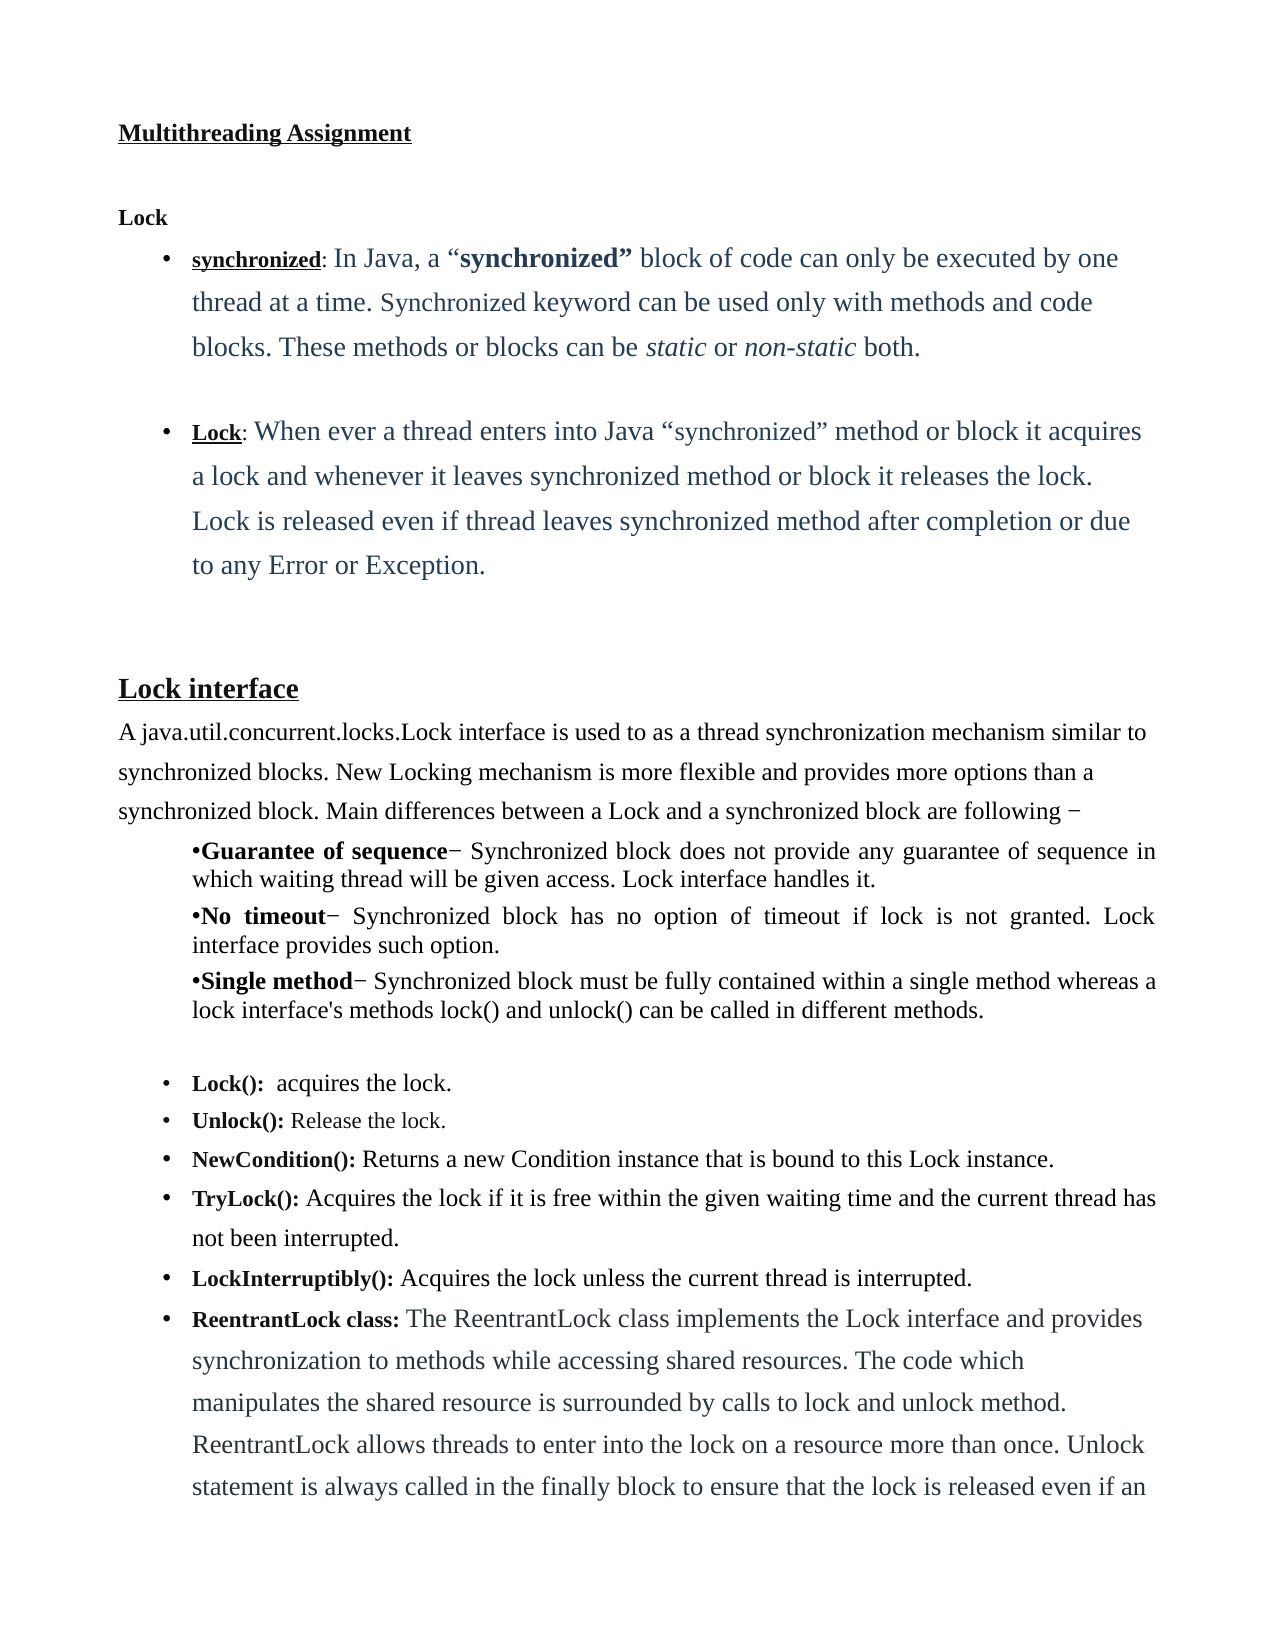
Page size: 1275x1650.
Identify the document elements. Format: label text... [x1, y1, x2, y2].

list Unlock(): Release the lock. [162, 1108, 1157, 1134]
list synchronized: In Java, a “synchronized” block of code can only be executed by one thread at a time. Synchronized keyword can be used only with methods and code blocks. These methods or blocks can be static or non-static both. [162, 241, 1157, 362]
text A java.util.concurrent.locks.Lock interface is used to as a thread synchronization mechanism similar to synchronized blocks. New Locking mechanism is more flexible and provides more options than a synchronized block. Main differences between a Lock and a synchronized block are following − [118, 717, 1157, 825]
list No timeout− Synchronized block has no option of timeout if lock is not granted. Lock interface provides such option. [118, 901, 1157, 958]
list NewCondition(): Returns a new Condition instance that is bound to this Lock instance. [162, 1144, 1157, 1173]
list TryLock(): Acquires the lock if it is free within the given waiting time and the current thread has not been interrupted. [162, 1183, 1157, 1252]
text Multithreading Assignment [118, 118, 1157, 147]
list Lock: When ever a thread enters into Java “synchronized” method or block it acquires a lock and whenever it leaves synchronized method or block it releases the lock. Lock is released even if thread leaves synchronized method after completion or due to any Error or Exception. [162, 414, 1157, 581]
list LockInterruptibly(): Acquires the lock unless the current thread is interrupted. [162, 1263, 1157, 1291]
list Guarantee of sequence− Synchronized block does not provide any guarantee of sequence in which waiting thread will be given access. Lock interface handles it. [118, 836, 1157, 893]
list ReentrantLock class: The ReentrantLock class implements the Lock interface and provides synchronization to methods while accessing shared resources. The code which manipulates the shared resource is surrounded by calls to lock and unlock method. ReentrantLock allows threads to enter into the lock on a resource more than once. Unlock statement is always called in the finally block to ensure that the lock is released even if an [162, 1302, 1157, 1501]
list Lock(): acquires the lock. [162, 1068, 1157, 1097]
list Single method− Synchronized block must be fully contained within a single method whereas a lock interface's methods lock() and unlock() can be called in different methods. [118, 966, 1157, 1024]
text Lock interface [118, 671, 1157, 704]
text Lock [118, 204, 1157, 231]
